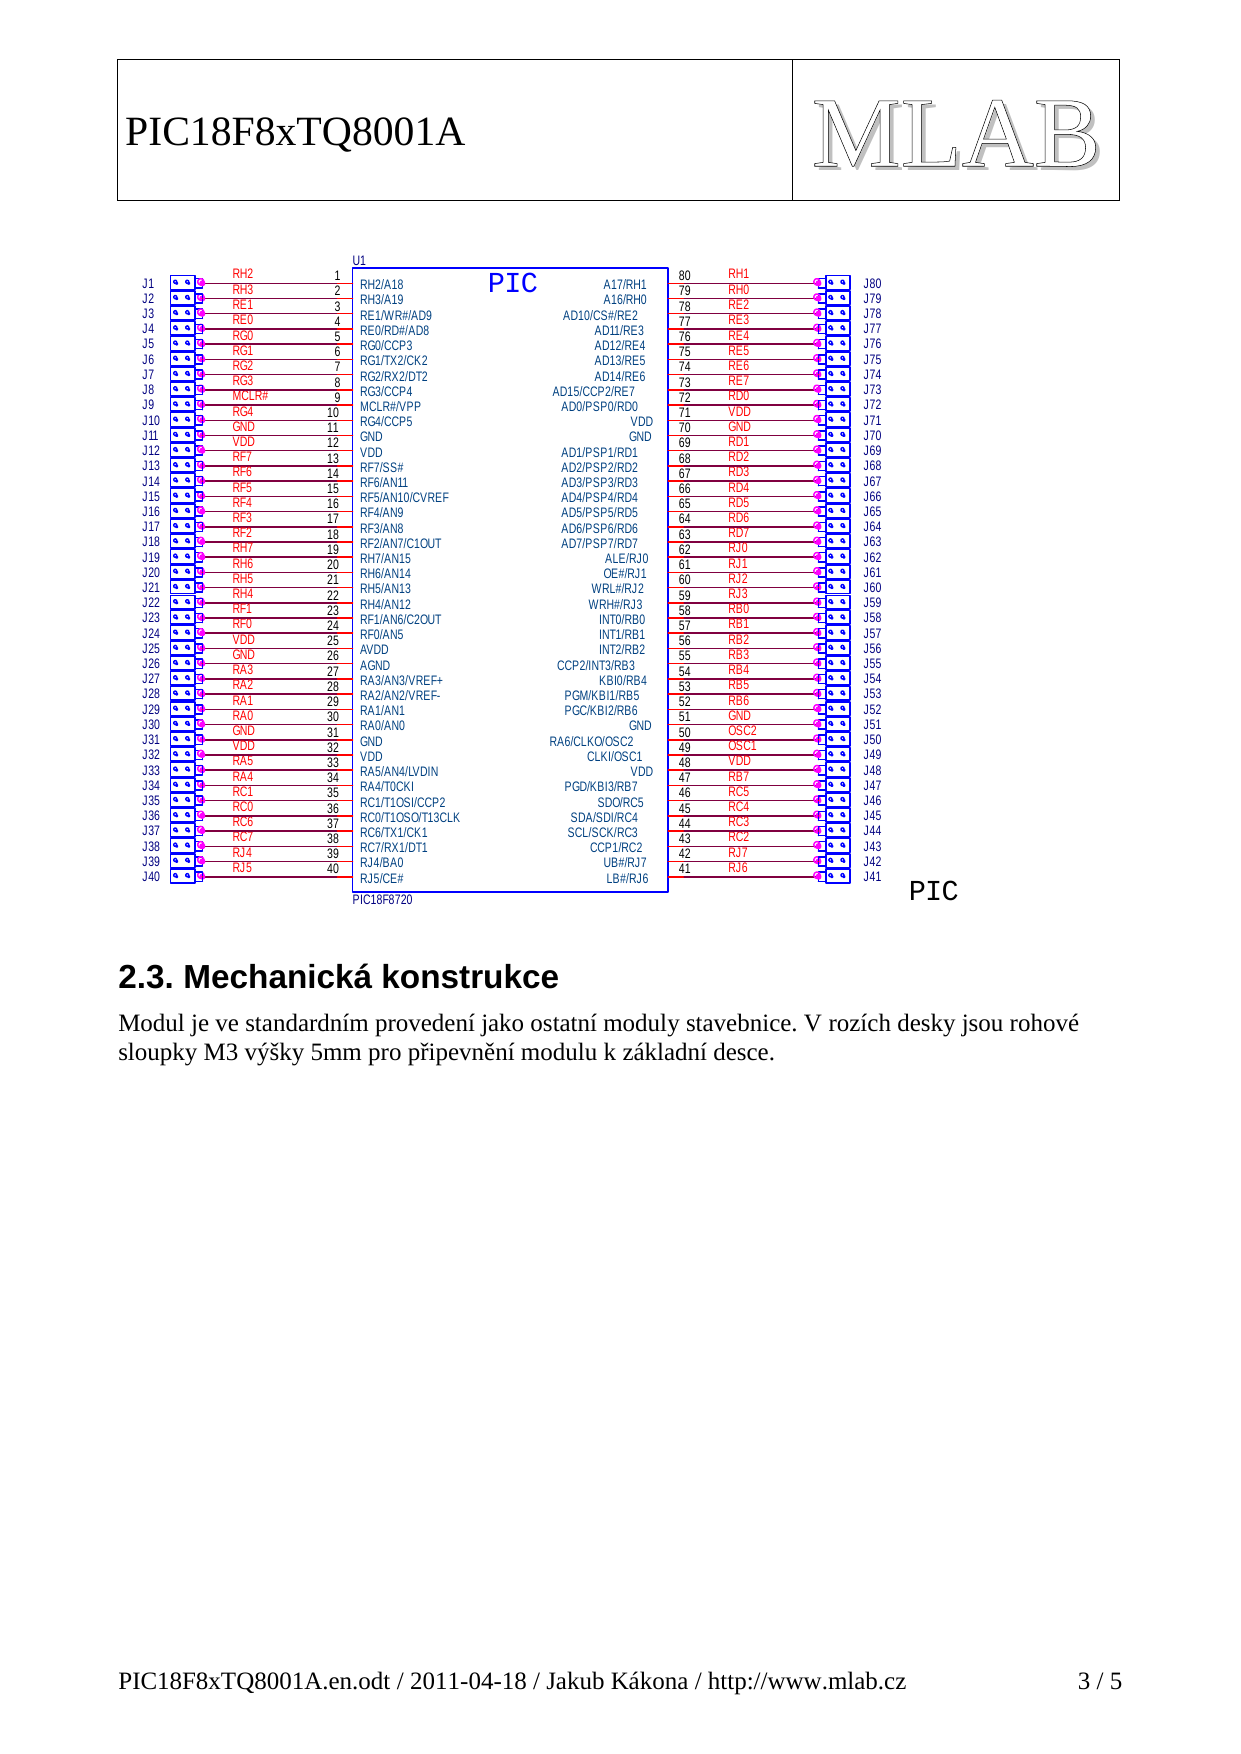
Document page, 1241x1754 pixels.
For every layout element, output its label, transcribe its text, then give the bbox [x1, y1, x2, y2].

text Modul je ve standardním provedení jako ostatní moduly stavebnice. V rozích desky jsou rohové sloupky M3 výšky 5mm pro připevnění modulu k základní desce. [118, 1008, 1122, 1066]
subtitle Mechanická konstrukce [118, 957, 1122, 996]
